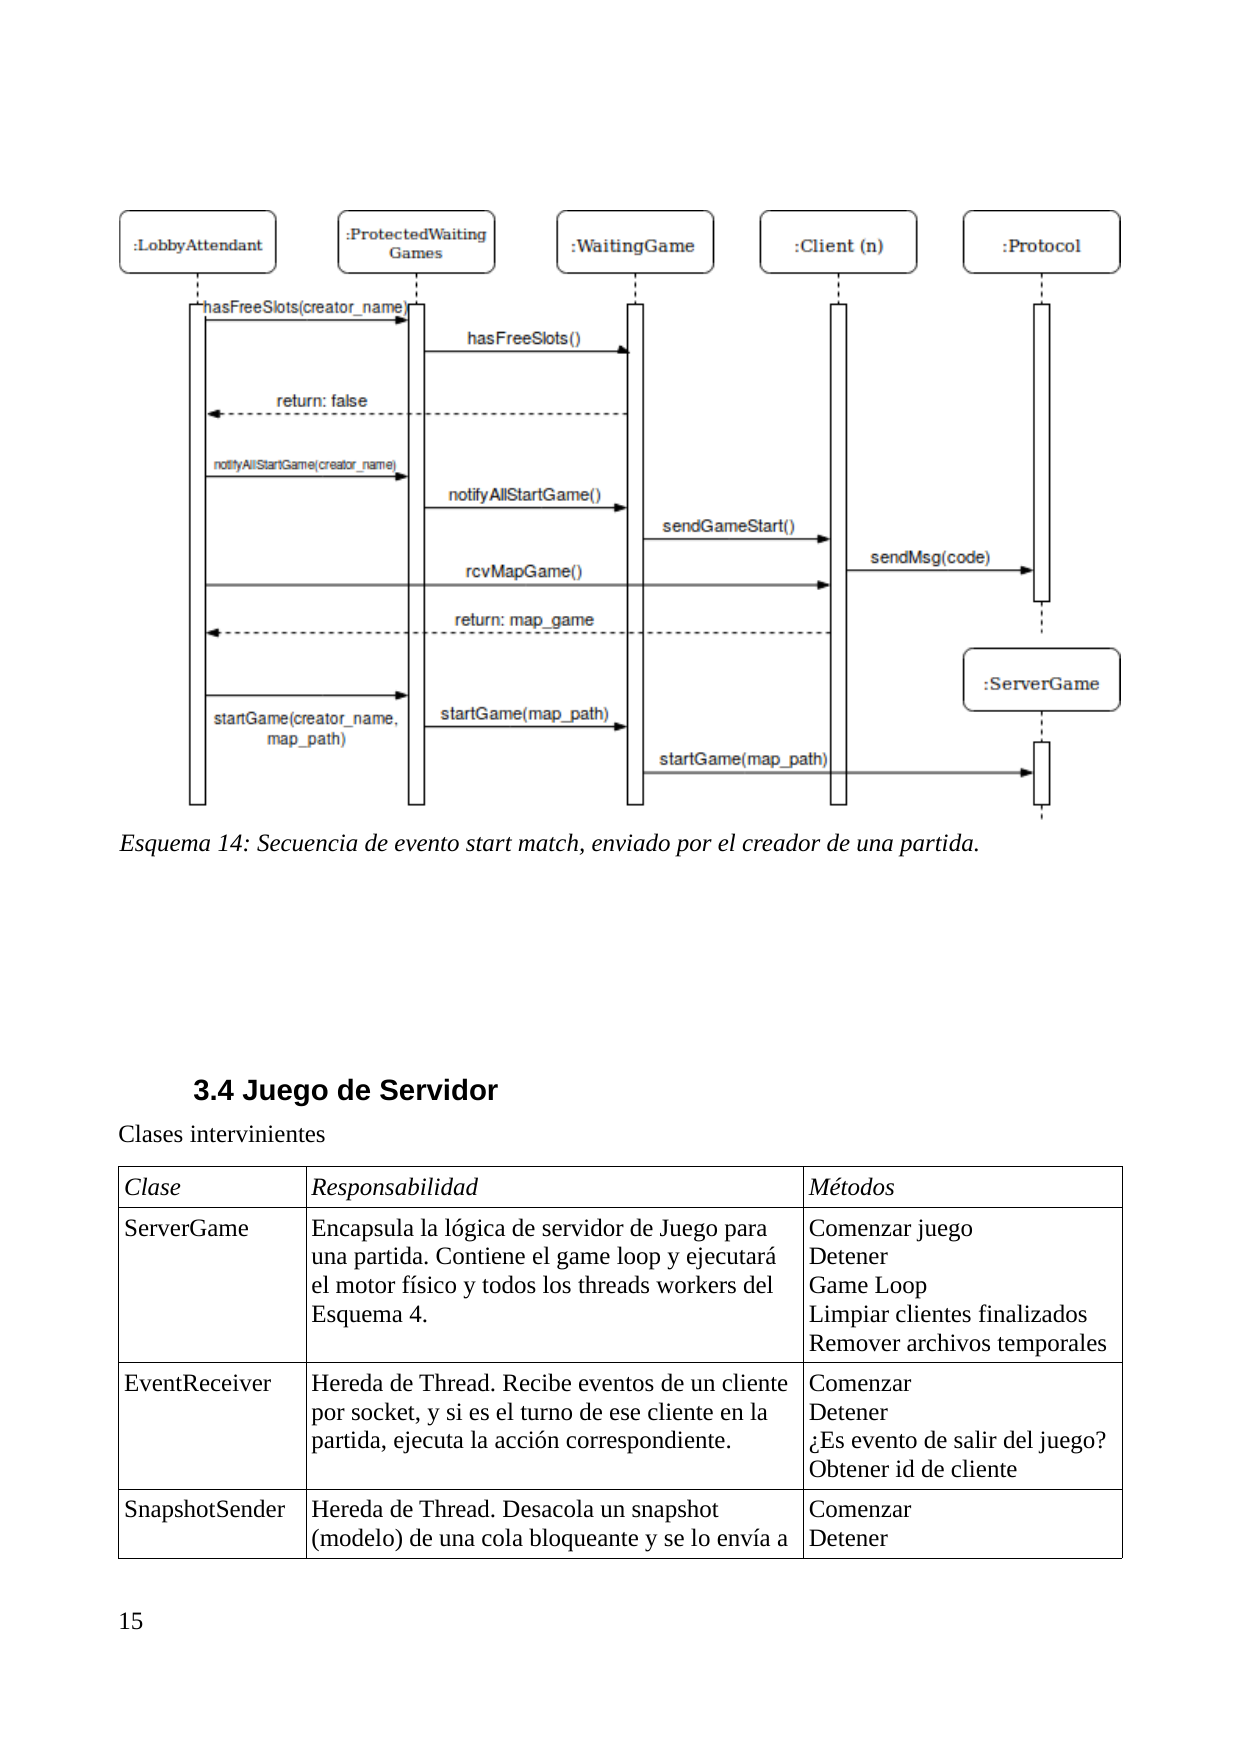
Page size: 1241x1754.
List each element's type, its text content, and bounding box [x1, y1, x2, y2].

table_cell Comenzar Detener ¿Es evento de salir del juego? Obtener id de cliente [804, 1363, 1122, 1489]
text Esquema 14: Secuencia de evento start match, enviado por el creador de una partida. [119, 823, 1121, 857]
table_cell ServerGame [119, 1208, 306, 1362]
table_cell EventReceiver [119, 1363, 306, 1489]
table_cell Hereda de Thread. Desacola un snapshot (modelo) de una cola bloqueante y se lo envía a [307, 1490, 803, 1558]
table_cell Hereda de Thread. Recibe eventos de un cliente por socket, y si es el turno de ese cliente en la partida, ejecuta la acción correspondiente. [307, 1363, 803, 1489]
table_cell Comenzar juego Detener Game Loop Limpiar clientes finalizados Remover archivos temporales [804, 1208, 1122, 1362]
table_cell Encapsula la lógica de servidor de Juego para una partida. Contiene el game loop y ejecutará el motor físico y todos los threads workers del Esquema 4. [307, 1208, 803, 1362]
table_header Métodos [804, 1167, 1122, 1207]
picture [119, 210, 1121, 823]
subtitle 3.4 Juego de Servidor [156, 1073, 1122, 1106]
table_header Clase [119, 1167, 306, 1207]
table_cell Comenzar Detener [804, 1490, 1122, 1558]
text Clases intervinientes [118, 1119, 1122, 1148]
table_cell SnapshotSender [119, 1490, 306, 1558]
table_header Responsabilidad [307, 1167, 803, 1207]
